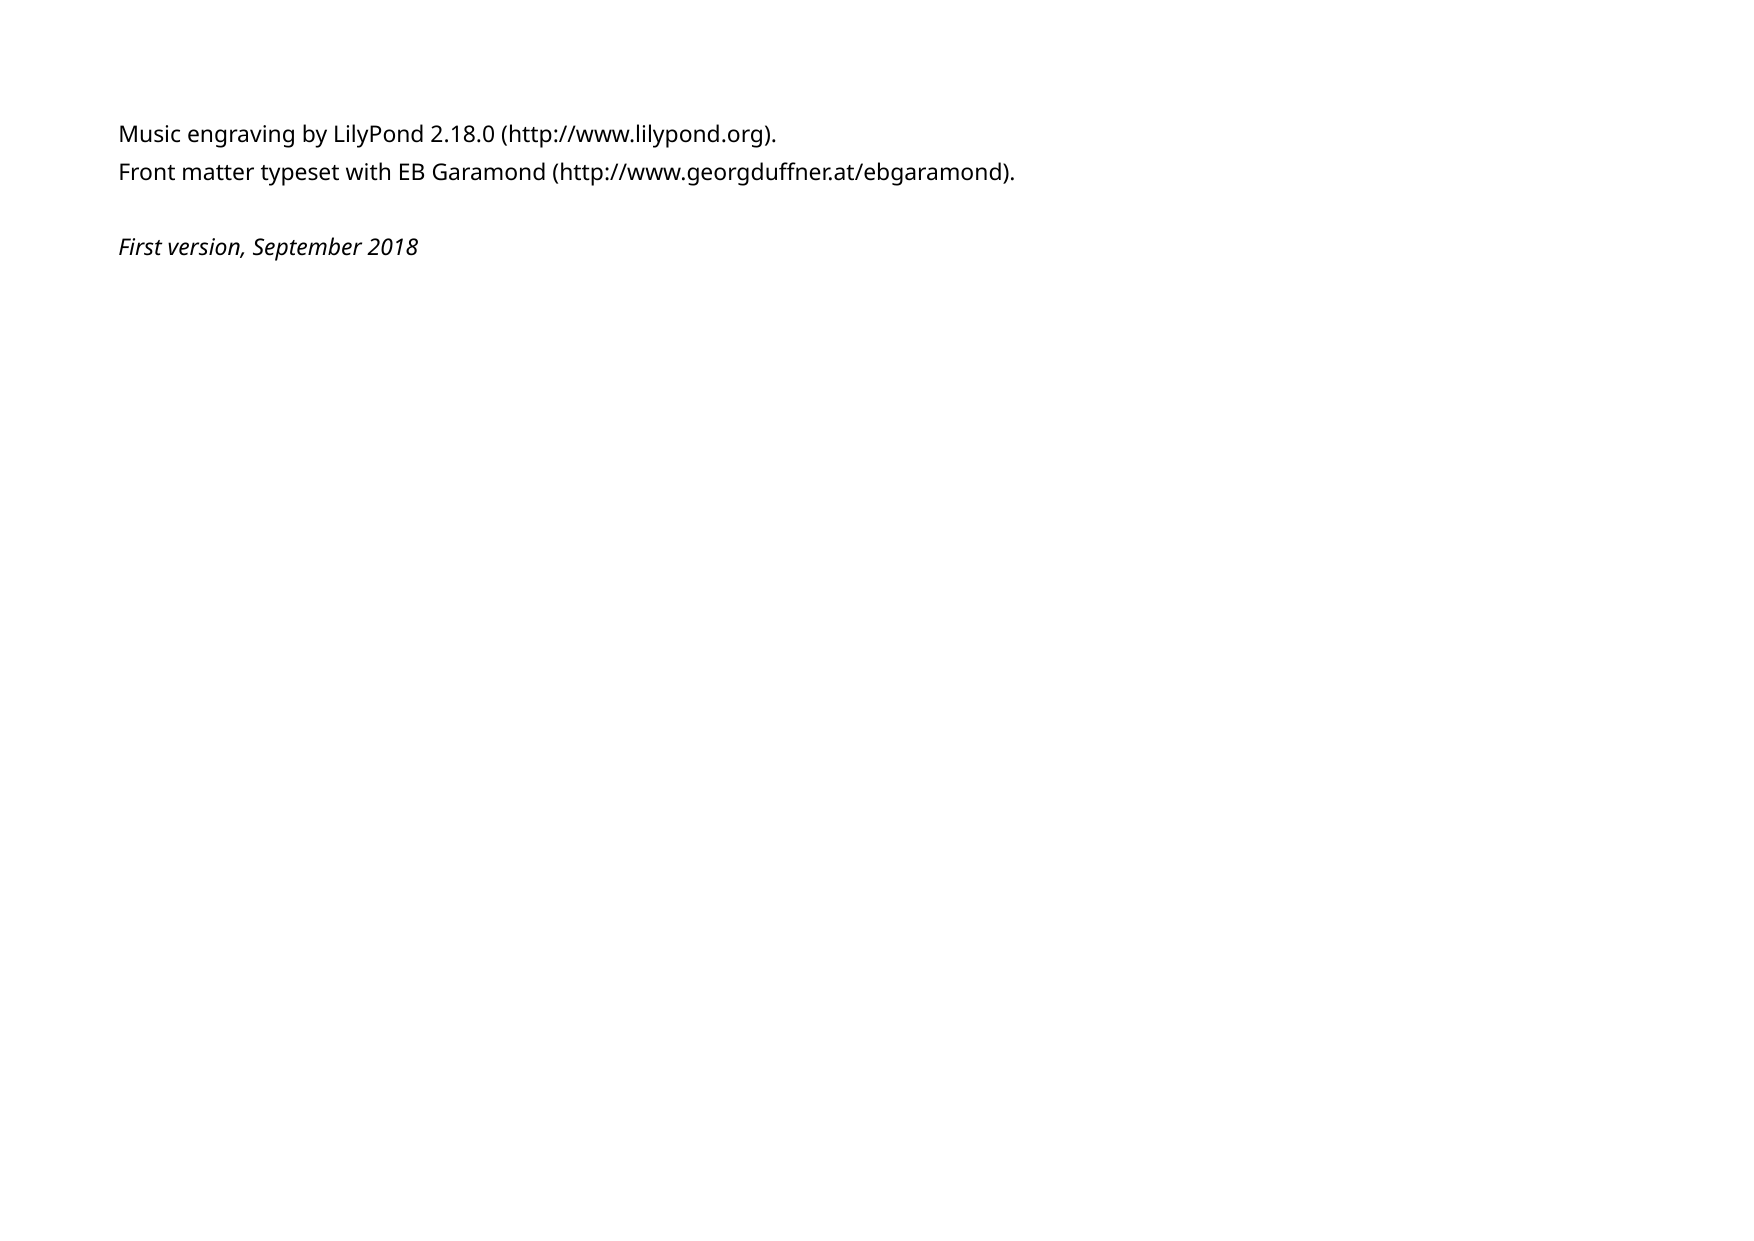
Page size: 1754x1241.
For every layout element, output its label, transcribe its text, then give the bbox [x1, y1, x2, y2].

text First version, September 2018 [118, 231, 1518, 262]
text Music engraving by LilyPond 2.18.0 (http://www.lilypond.org). Front matter typeset with EB Garamond (http://www.georgduffner.at/ebgaramond). [118, 118, 1518, 187]
